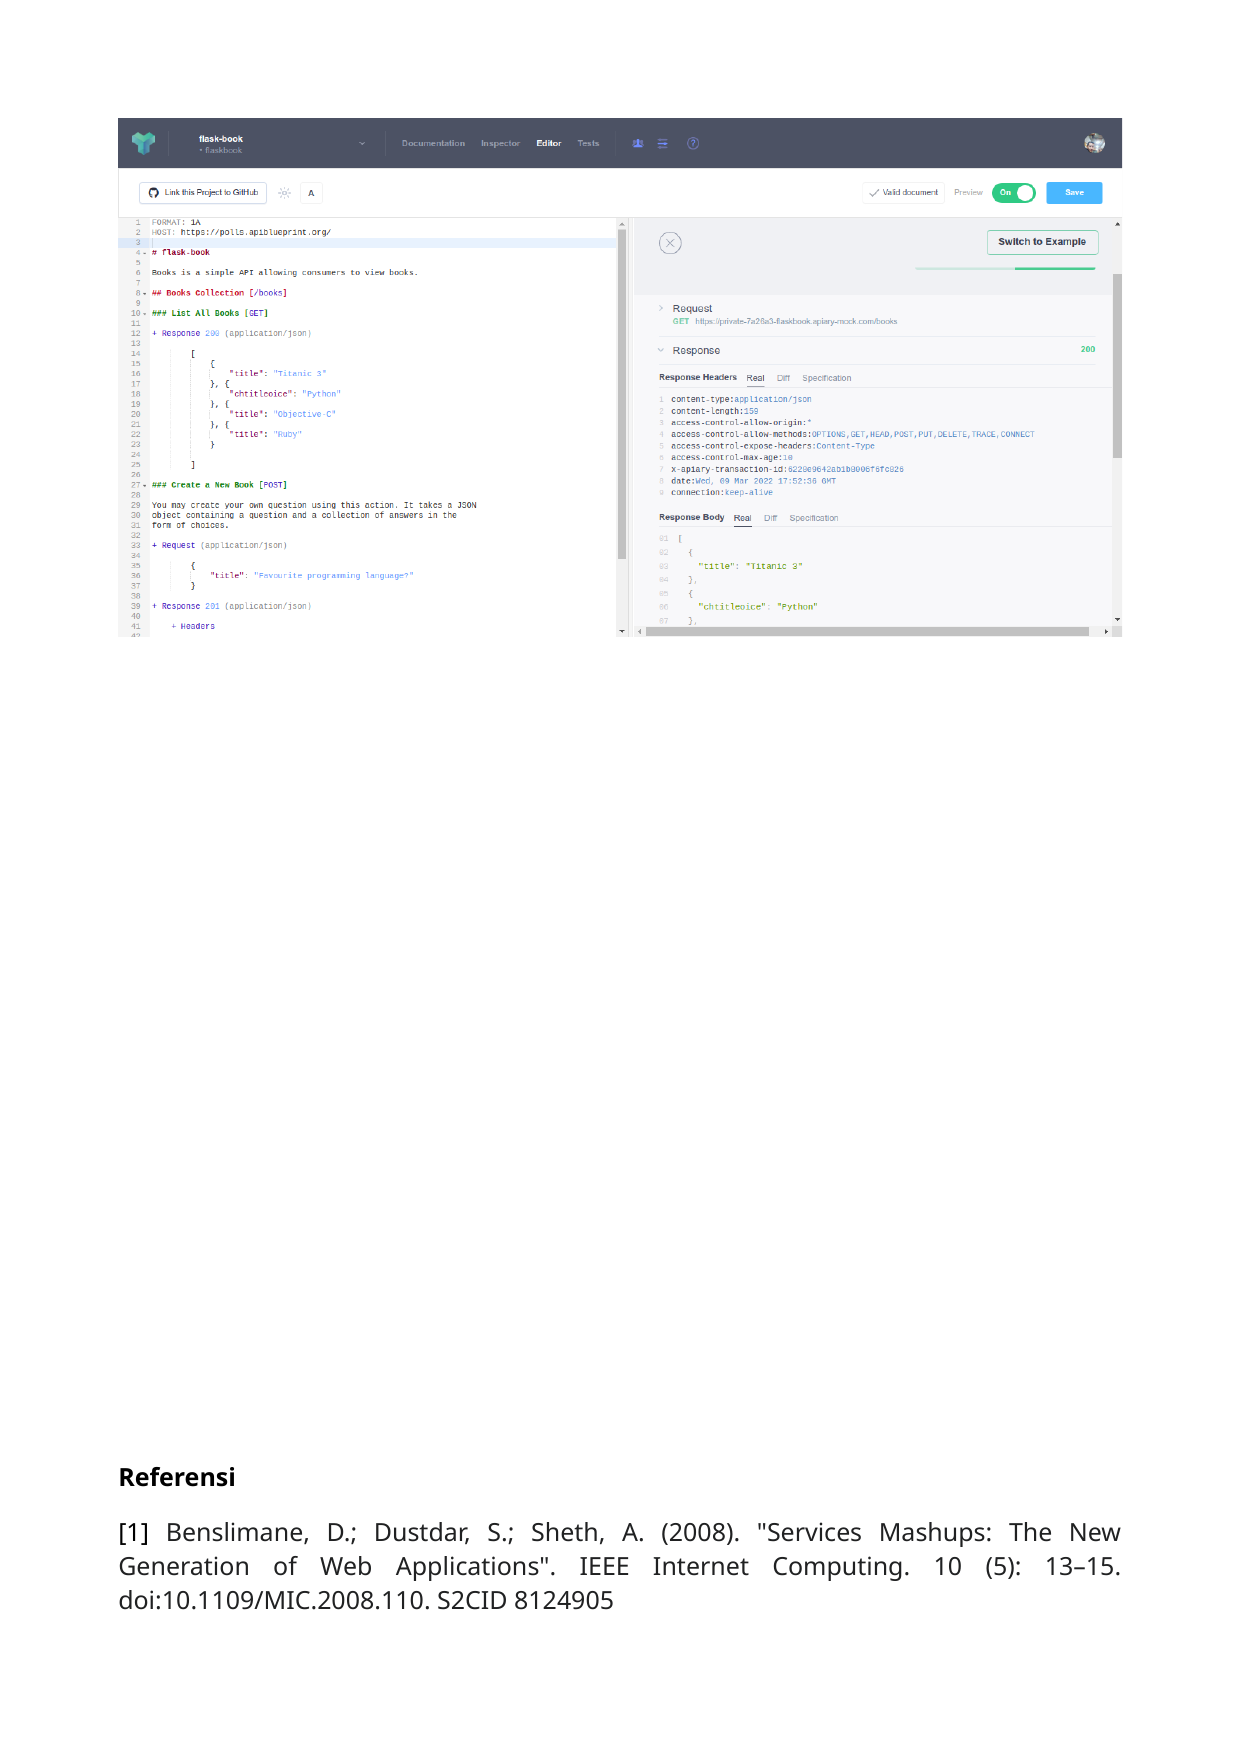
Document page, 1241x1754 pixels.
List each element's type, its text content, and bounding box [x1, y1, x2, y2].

text [1] Benslimane, D.; Dustdar, S.; Sheth, A. (2008). "Services Mashups: The New Generation of Web Applications". IEEE Internet Computing. 10 (5): 13–15. doi:10.1109/MIC.2008.110. S2CID 8124905 [118, 1515, 1122, 1617]
picture [118, 118, 1123, 637]
text Referensi [118, 1460, 1122, 1494]
